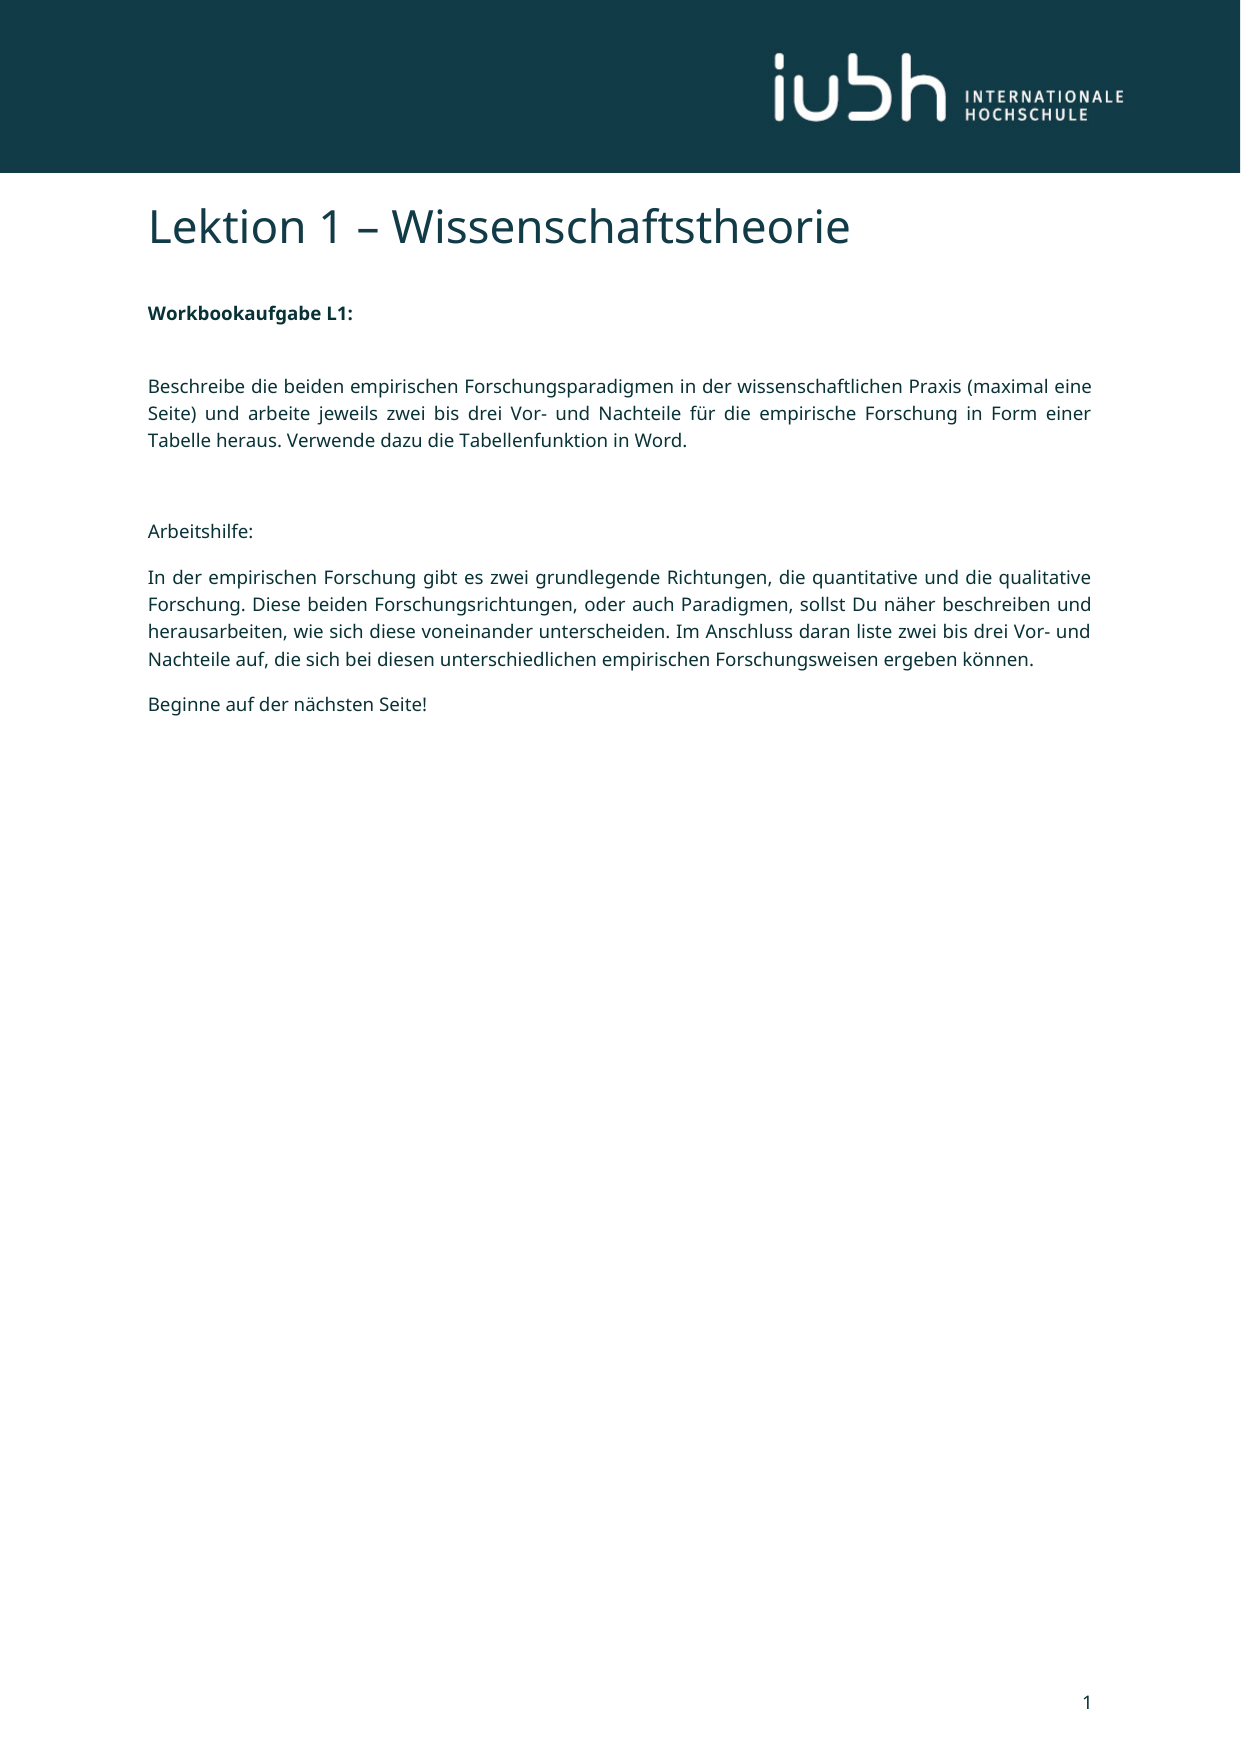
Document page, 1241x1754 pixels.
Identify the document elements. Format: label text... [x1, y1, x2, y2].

text Arbeitshilfe: [148, 517, 1092, 544]
text In der empirischen Forschung gibt es zwei grundlegende Richtungen, die quantitative und die qualitative Forschung. Diese beiden Forschungsrichtungen, oder auch Paradigmen, sollst Du näher beschreiben und herausarbeiten, wie sich diese voneinander unterscheiden. Im Anschluss daran liste zwei bis drei Vor- und Nachteile auf, die sich bei diesen unterschiedlichen empirischen Forschungsweisen ergeben können. [148, 563, 1092, 671]
text Lektion 1 – Wissenschaftstheorie [148, 207, 1092, 253]
text Beschreibe die beiden empirischen Forschungsparadigmen in der wissenschaftlichen Praxis (maximal eine Seite) und arbeite jeweils zwei bis drei Vor- und Nachteile für die empirische Forschung in Form einer Tabelle heraus. Verwende dazu die Tabellenfunktion in Word. [148, 371, 1092, 453]
text Beginne auf der nächsten Seite! [148, 690, 1092, 717]
picture [0, 0, 1241, 173]
text Workbookaufgabe L1: [148, 298, 1092, 326]
